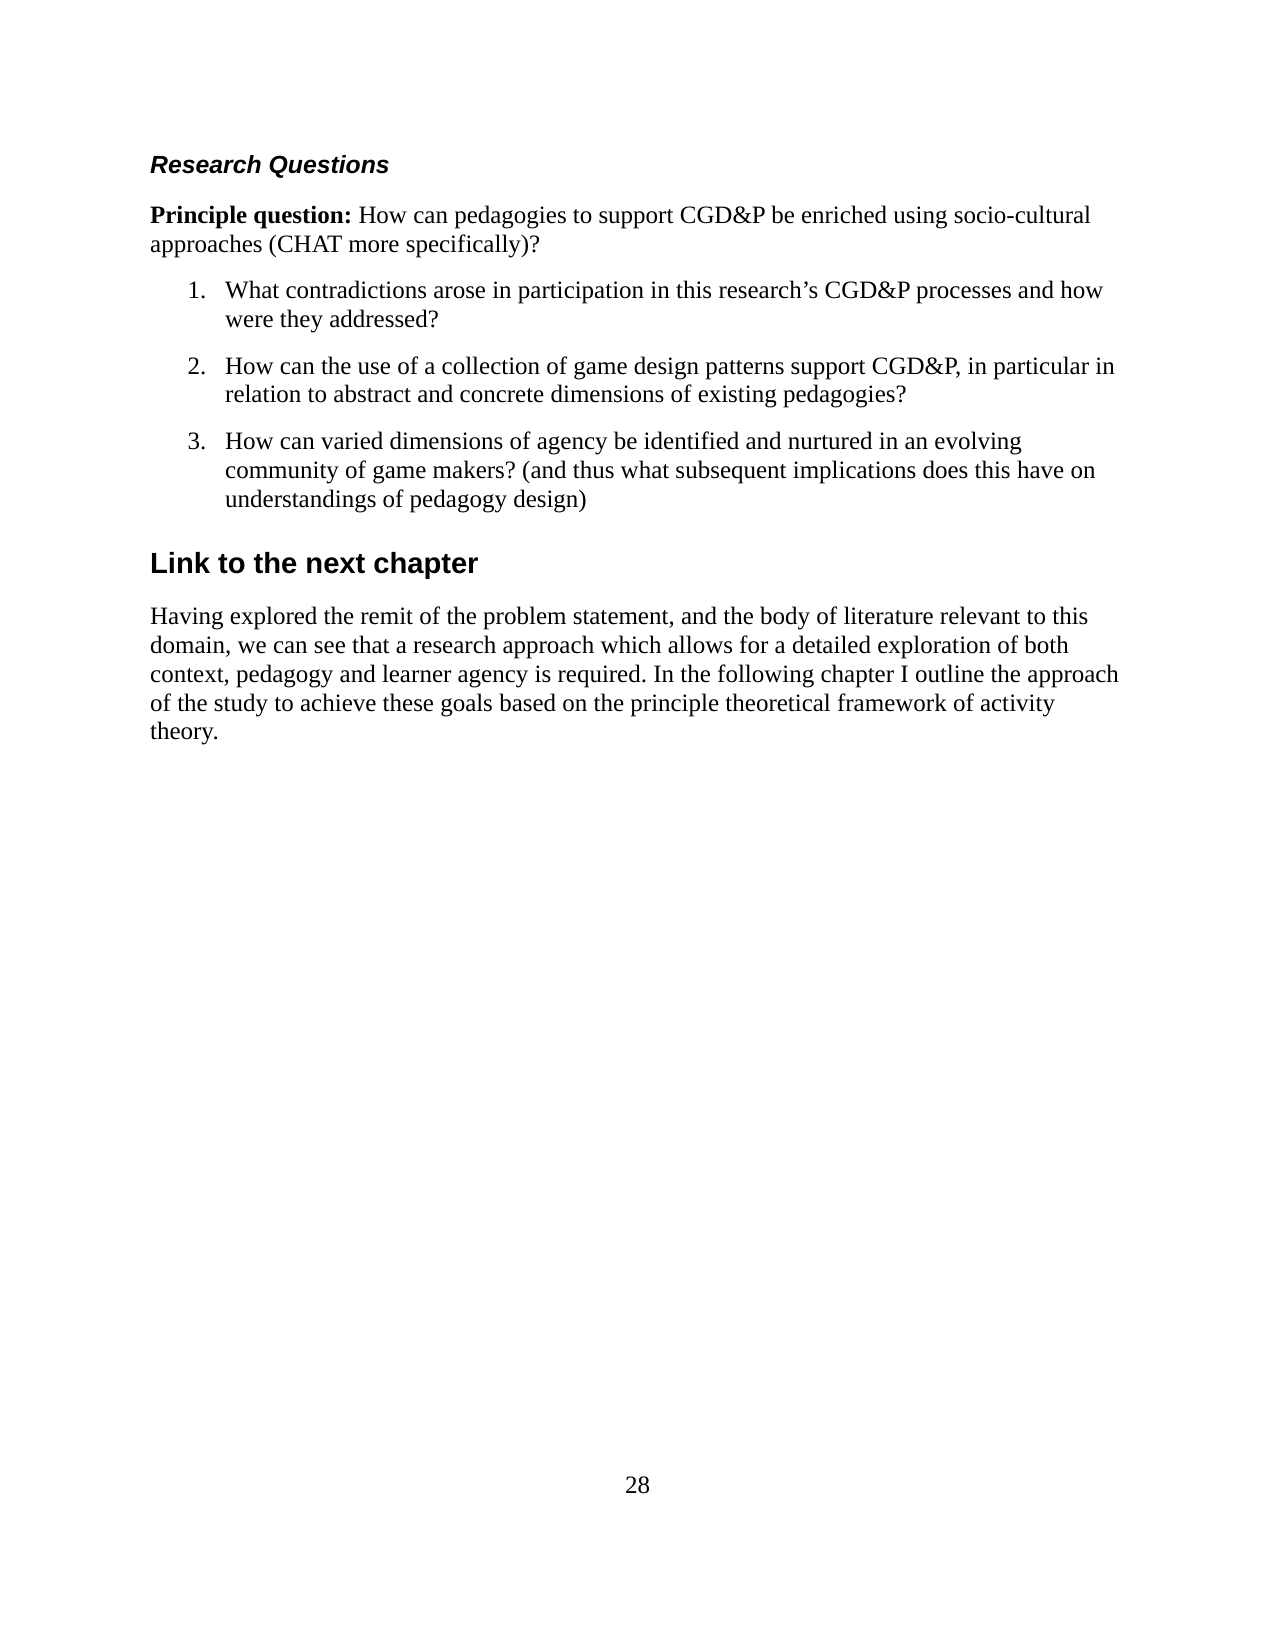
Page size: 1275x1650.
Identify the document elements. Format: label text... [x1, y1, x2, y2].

text Having explored the remit of the problem statement, and the body of literature relevant to this domain, we can see that a research approach which allows for a detailed exploration of both context, pedagogy and learner agency is required. In the following chapter I outline the approach of the study to achieve these goals based on the principle theoretical framework of activity theory. [150, 601, 1125, 745]
list How can varied dimensions of agency be identified and nurtured in an evolving community of game makers? (and thus what subsequent implications does this have on understandings of pedagogy design) [187, 426, 1125, 512]
text Principle question: How can pedagogies to support CGD&P be enriched using socio-cultural approaches (CHAT more specifically)? [150, 200, 1125, 257]
list How can the use of a collection of game design patterns support CGD&P, in particular in relation to abstract and concrete dimensions of existing pedagogies? [187, 351, 1125, 408]
subtitle Research Questions [150, 150, 1125, 178]
list What contradictions arose in participation in this research’s CGD&P processes and how were they addressed? [187, 275, 1125, 333]
subtitle Link to the next chapter [150, 546, 1125, 580]
